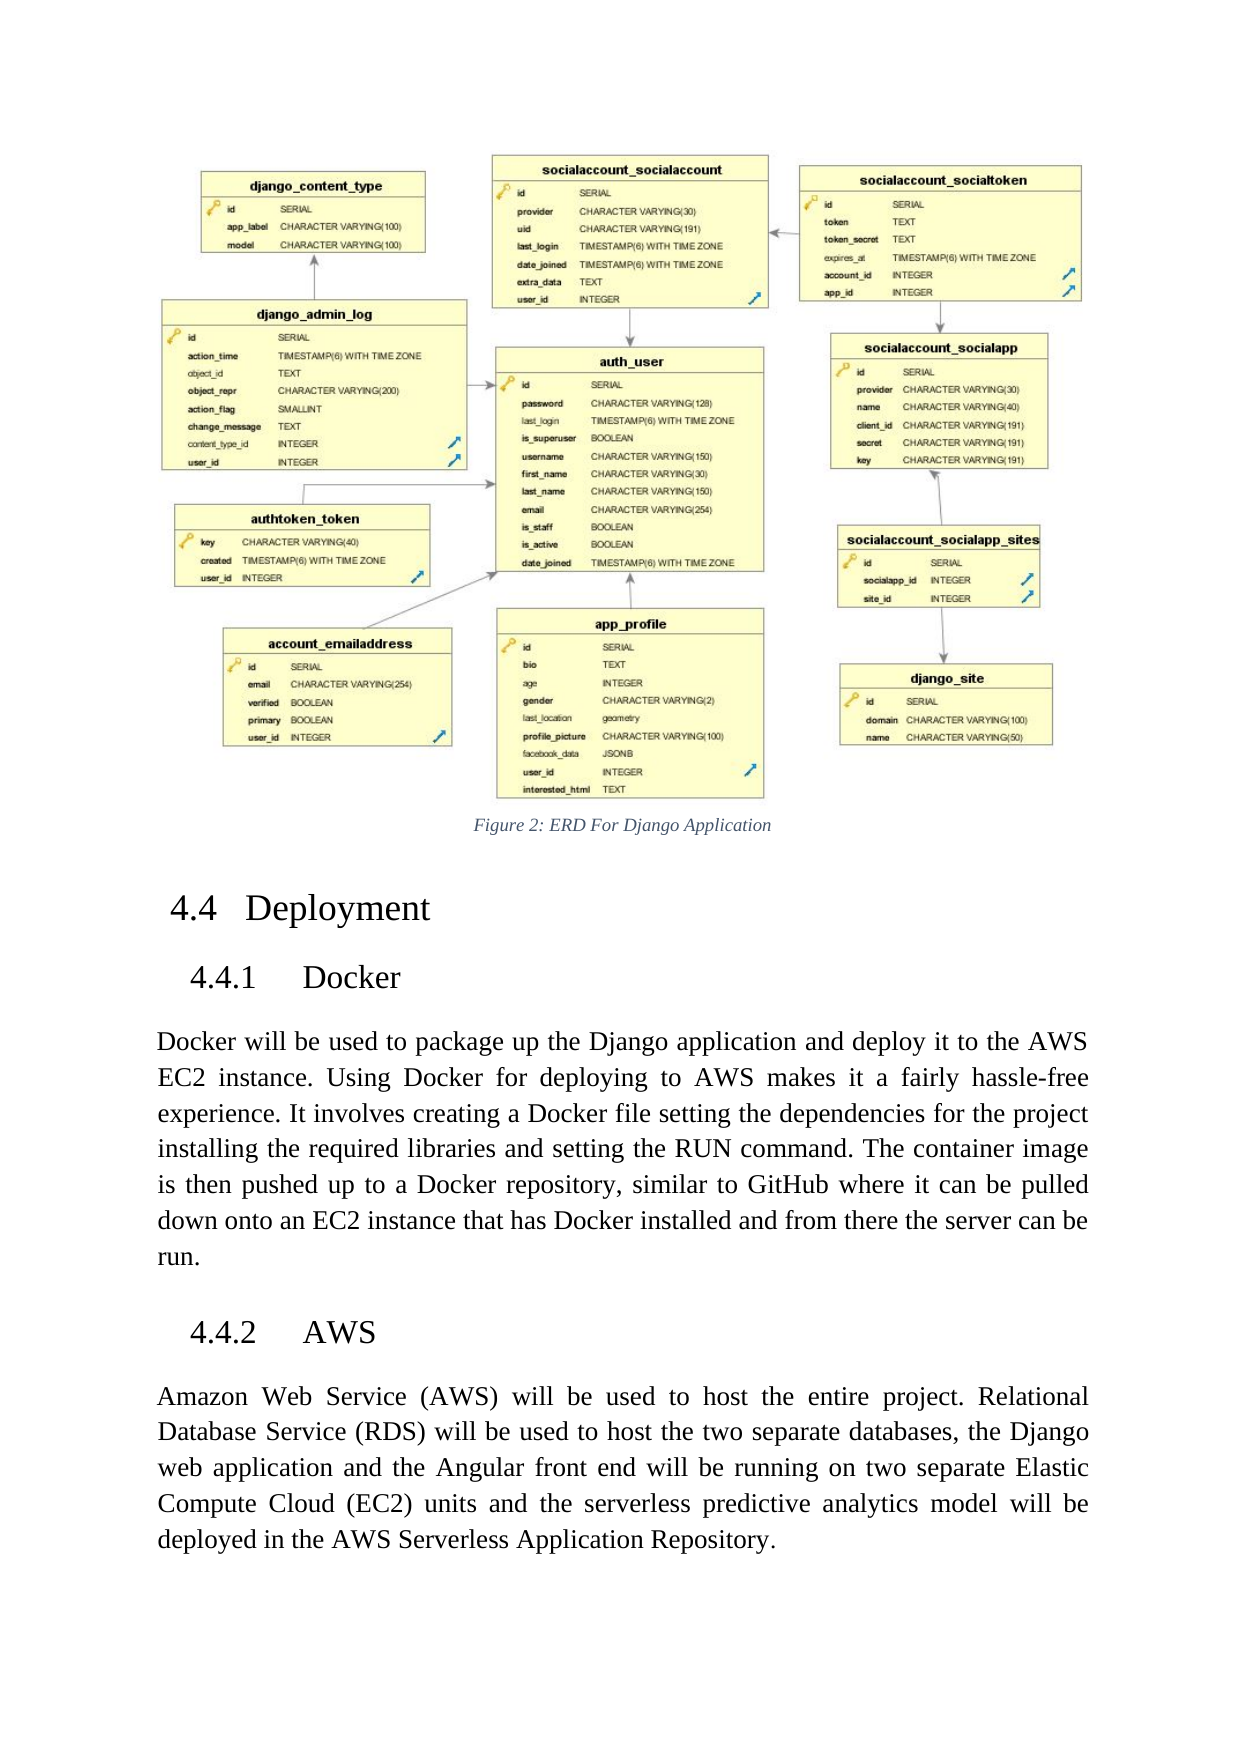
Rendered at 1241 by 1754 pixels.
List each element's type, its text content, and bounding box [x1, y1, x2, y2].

text Docker will be used to package up the Django application and deploy it to the AWS EC2 instance. Using Docker for deploying to AWS makes it a fairly hassle-free experience. It involves creating a Docker file setting the dependencies for the project installing the required libraries and setting the RUN command. The container image is then pushed up to a Docker repository, similar to GitHub where it can be pulled down onto an EC2 instance that has Docker installed and from there the server can be run. [156, 1025, 1090, 1271]
subtitle Docker [190, 958, 1090, 996]
subtitle AWS [190, 1312, 1090, 1351]
subtitle Deployment [170, 885, 1090, 928]
text Figure 2: ERD For Django Application [156, 814, 1090, 835]
text Amazon Web Service (AWS) will be used to host the entire project. Relational Database Service (RDS) will be used to host the two separate databases, the Django web application and the Angular front end will be running on two separate Elastic Compute Cloud (EC2) units and the serverless predictive analytics model will be deployed in the AWS Serverless Application Repository. [156, 1380, 1090, 1554]
